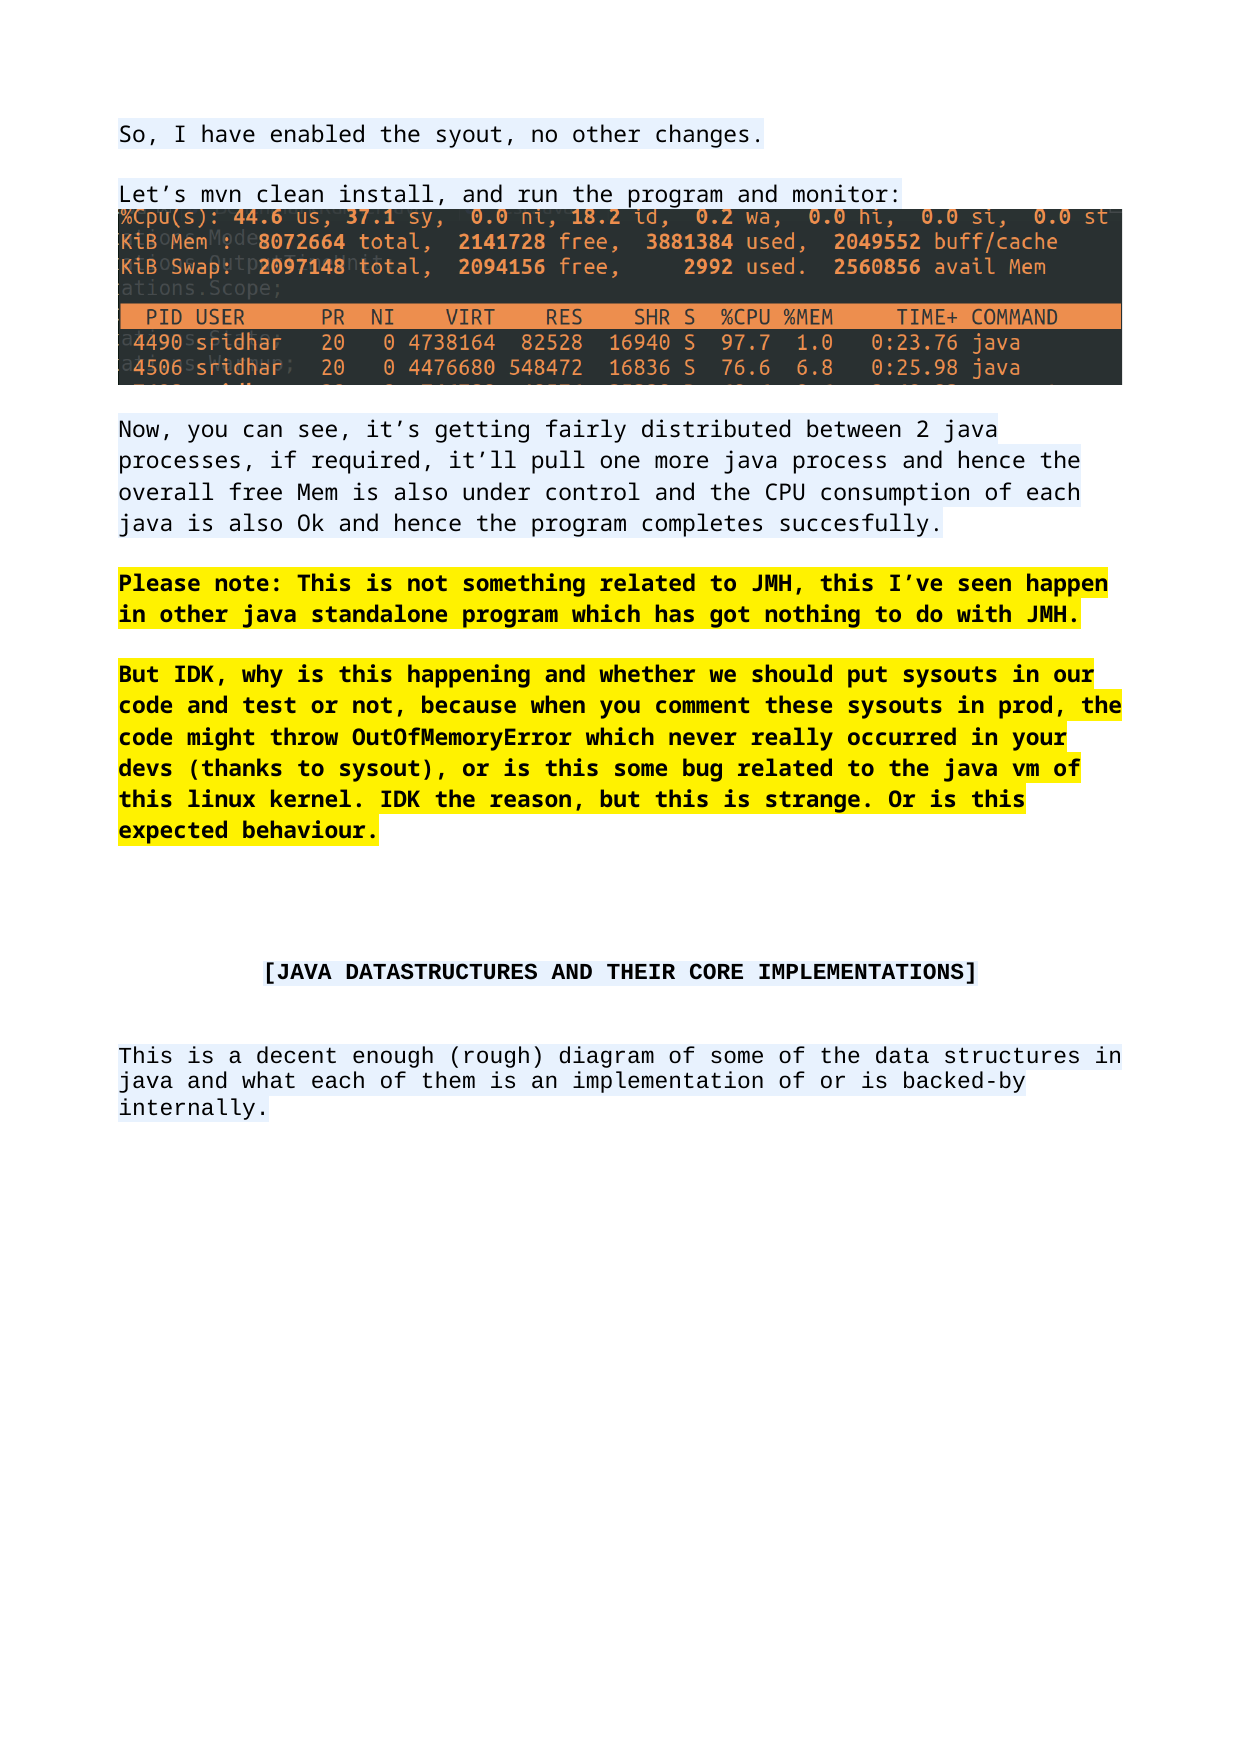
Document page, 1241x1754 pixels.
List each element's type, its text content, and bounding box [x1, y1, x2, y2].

picture [118, 209, 1123, 385]
text Please note: This is not something related to JMH, this I’ve seen happen in other java standalone program which has got nothing to do with JMH. [118, 567, 1122, 629]
text So, I have enabled the syout, no other changes. [118, 118, 1122, 149]
text Let’s mvn clean install, and run the program and monitor: [118, 178, 1122, 209]
text But IDK, why is this happening and whether we should put sysouts in our code and test or not, because when you comment these sysouts in prod, the code might throw OutOfMemoryError which never really occurred in your devs (thanks to sysout), or is this some bug related to the java vm of this linux kernel. IDK the reason, but this is strange. Or is this expected behaviour. [118, 658, 1122, 846]
text [JAVA DATASTRUCTURES AND THEIR CORE IMPLEMENTATIONS] [118, 961, 1122, 986]
text Now, you can see, it’s getting fairly distributed between 2 java processes, if required, it’ll pull one more java process and hence the overall free Mem is also under control and the CPU consumption of each java is also Ok and hence the program completes succesfully. [118, 413, 1122, 538]
text This is a decent enough (rough) diagram of some of the data structures in java and what each of them is an implementation of or is backed-by internally. [118, 1044, 1122, 1122]
